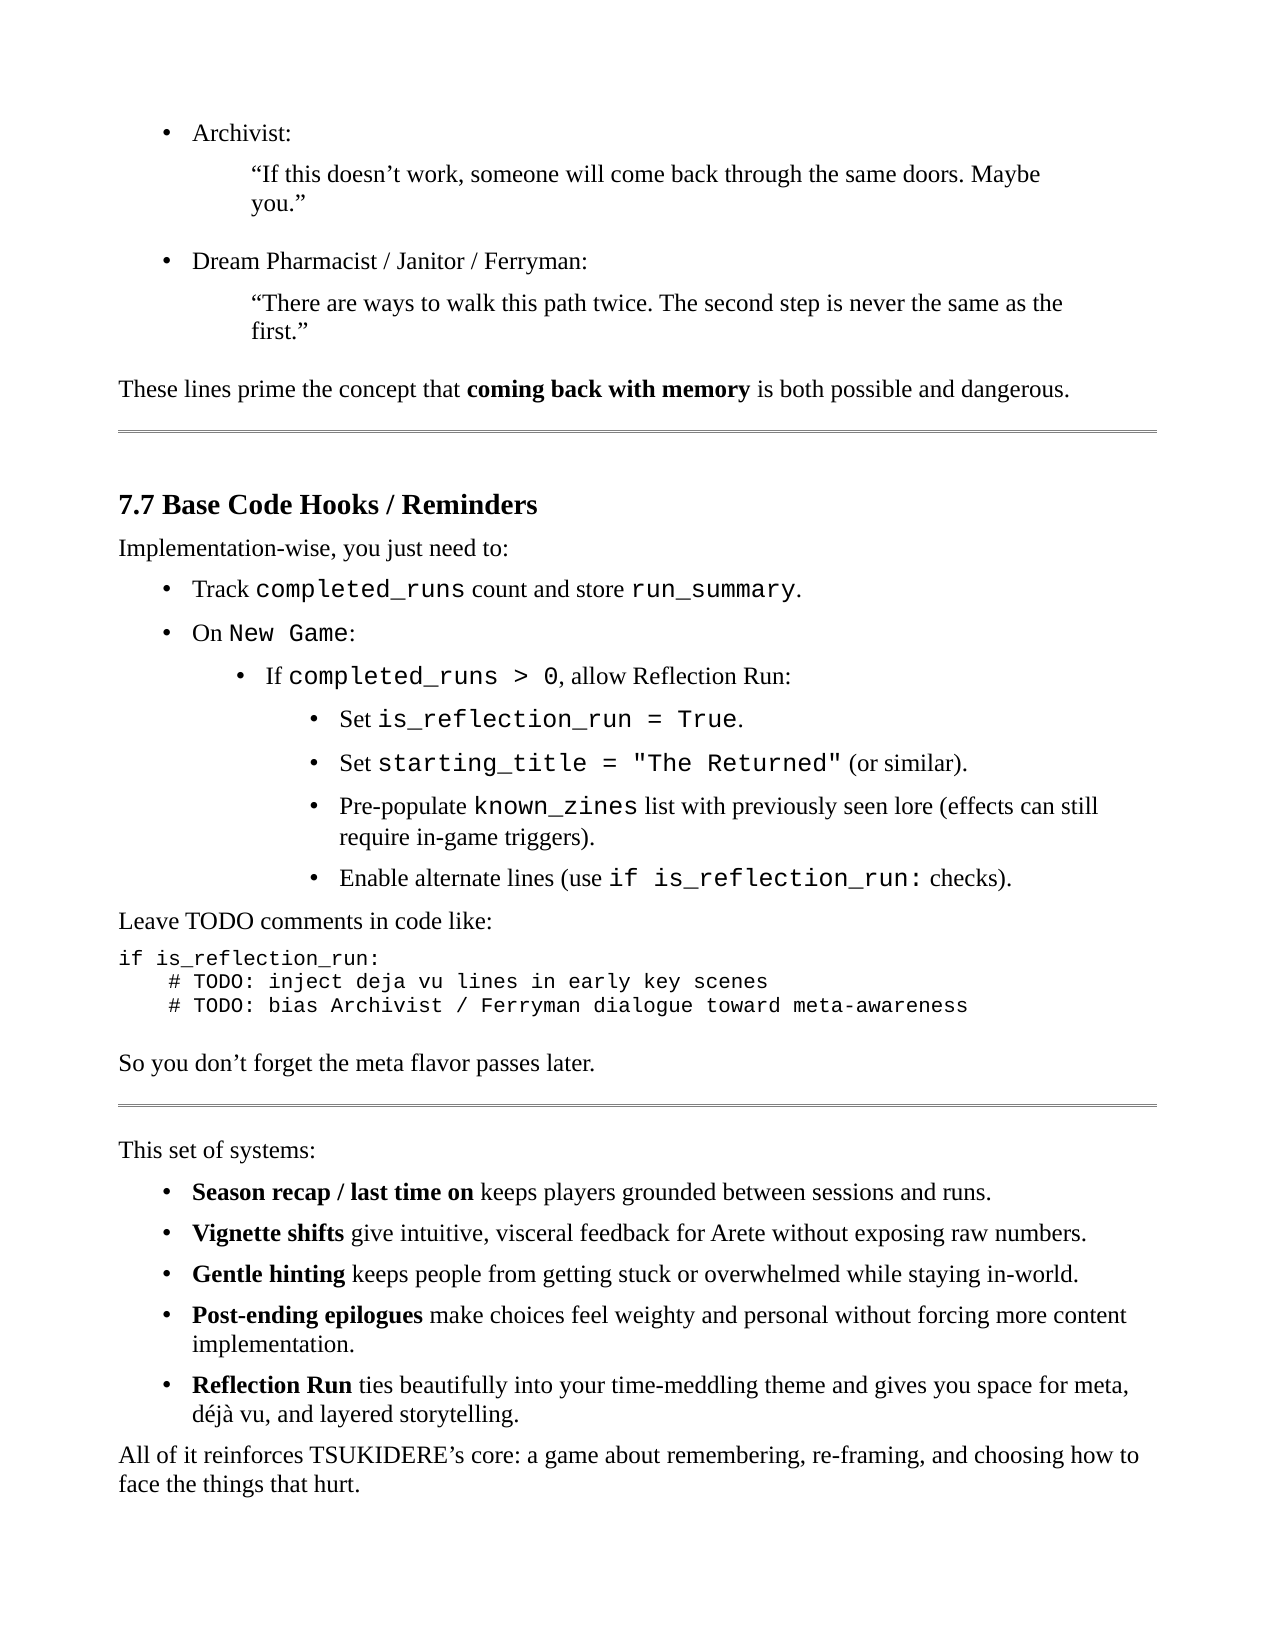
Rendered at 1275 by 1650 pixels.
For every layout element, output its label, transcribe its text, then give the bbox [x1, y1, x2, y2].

text All of it reinforces TSUKIDERE’s core: a game about remembering, re-framing, and choosing how to face the things that hurt. [118, 1440, 1157, 1498]
list Season recap / last time on keeps players grounded between sessions and runs. [162, 1177, 1157, 1205]
list If completed_runs > 0, allow Reflection Run: [236, 661, 1157, 692]
text So you don’t forget the meta flavor passes later. [118, 1048, 1157, 1077]
list Dream Pharmacist / Janitor / Ferryman: [162, 246, 1157, 275]
list Post-ending epilogues make choices feel weighty and personal without forcing more content implementation. [162, 1300, 1157, 1358]
subtitle 7.7 Base Code Hooks / Reminders [118, 487, 1157, 521]
list Archivist: [162, 118, 1157, 147]
text # TODO: inject deja vu lines in early key scenes [118, 971, 1157, 995]
text This set of systems: [118, 1135, 1157, 1164]
list Reflection Run ties beautifully into your time-meddling theme and gives you space for meta, déjà vu, and layered storytelling. [162, 1370, 1157, 1428]
text if is_reflection_run: [118, 948, 1157, 971]
list Set is_reflection_run = True. [309, 704, 1157, 735]
list Set starting_title = "The Returned" (or similar). [309, 748, 1157, 778]
text Leave TODO comments in code like: [118, 906, 1157, 935]
list Vignette shifts give intuitive, visceral feedback for Arete without exposing raw numbers. [162, 1218, 1157, 1247]
list Enable alternate lines (use if is_reflection_run: checks). [309, 863, 1157, 894]
list Pre-populate known_zines list with previously seen lore (effects can still require in-game triggers). [309, 791, 1157, 851]
list “There are ways to walk this path twice. The second step is never the same as the first.” [221, 288, 1098, 345]
text Implementation-wise, you just need to: [118, 533, 1157, 562]
text # TODO: bias Archivist / Ferryman dialogue toward meta-awareness [118, 995, 1157, 1018]
text These lines prime the concept that coming back with memory is both possible and dangerous. [118, 374, 1157, 403]
list Track completed_runs count and store run_summary. [162, 574, 1157, 605]
list “If this doesn’t work, someone will come back through the same doors. Maybe you.” [221, 159, 1098, 217]
list Gentle hinting keeps people from getting stuck or overwhelmed while staying in-world. [162, 1259, 1157, 1288]
list On New Game: [162, 618, 1157, 648]
